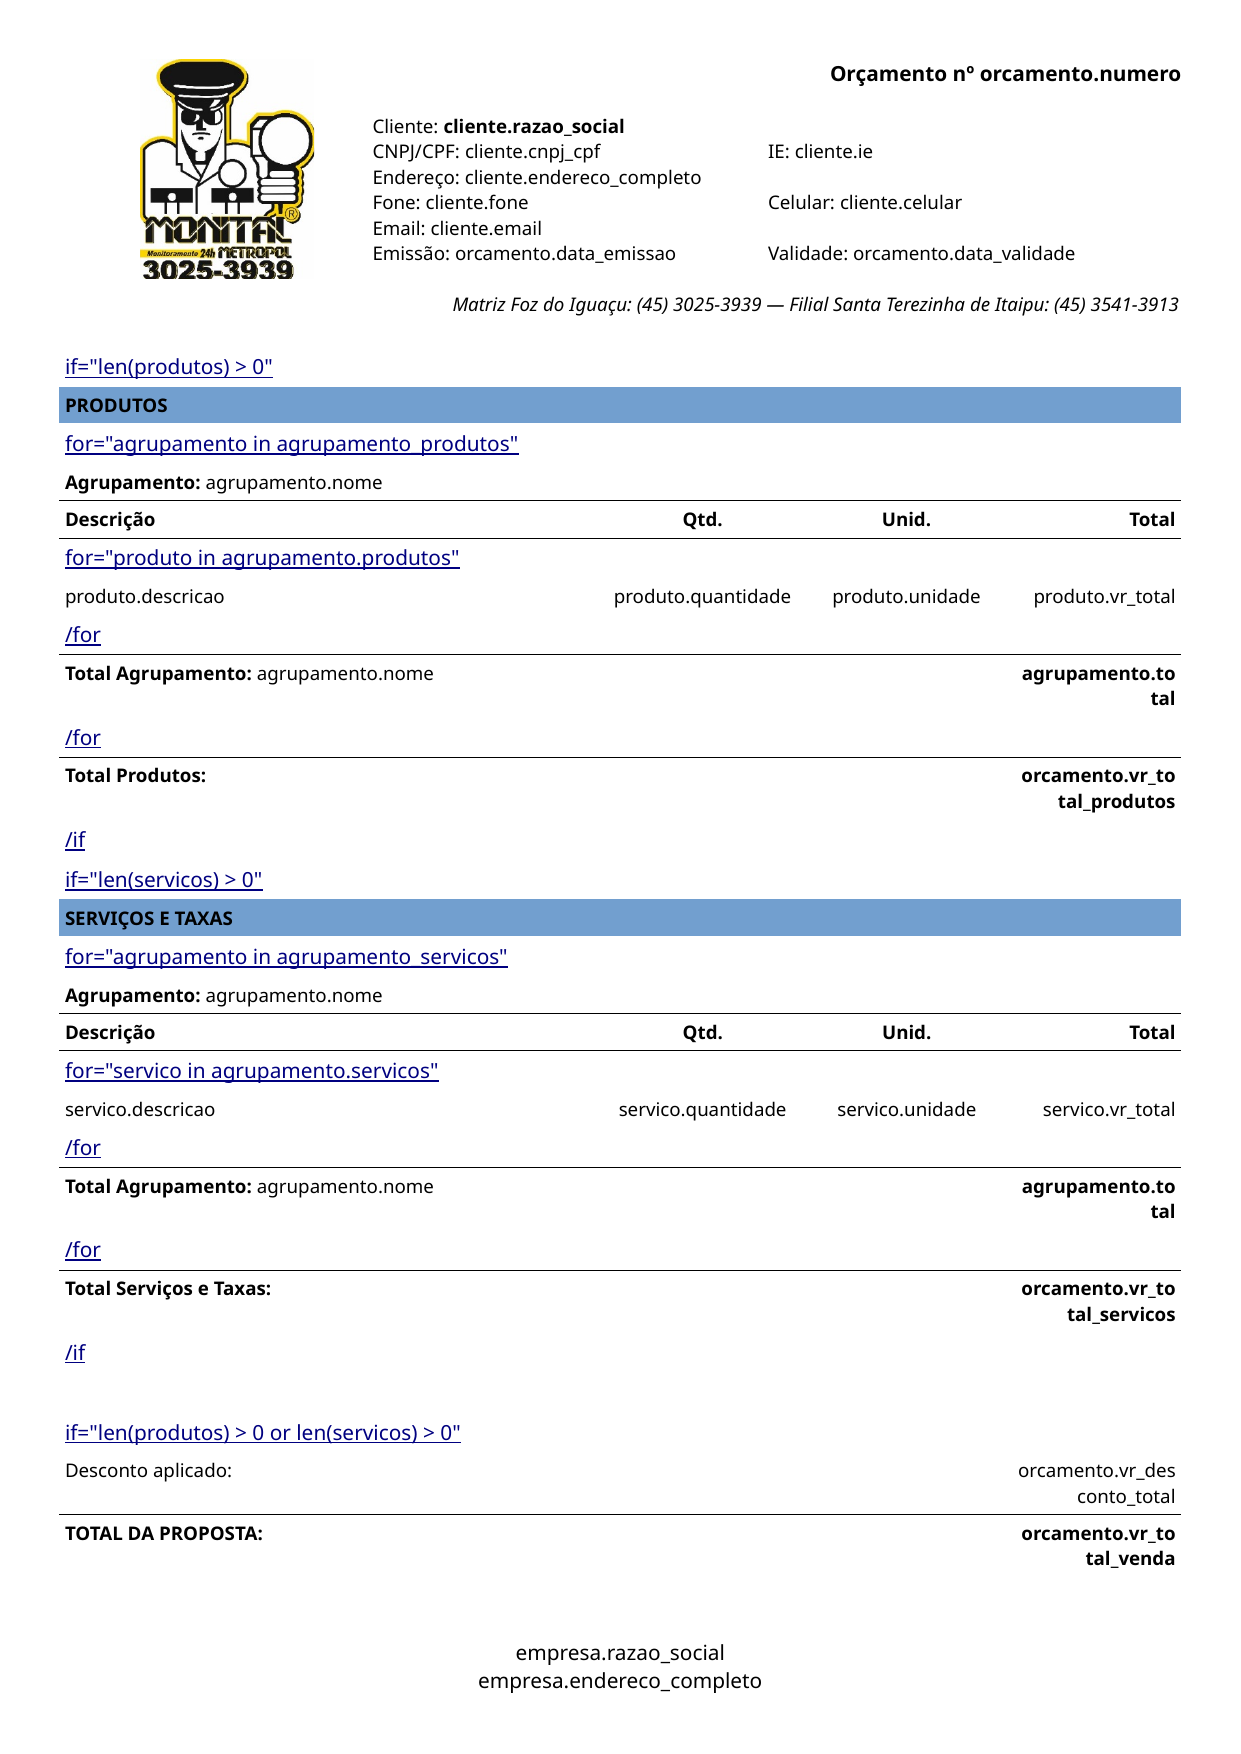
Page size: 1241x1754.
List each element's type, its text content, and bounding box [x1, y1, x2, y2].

table_header if="len(servicos) > 0" [59, 859, 1181, 899]
table_cell [803, 464, 1010, 500]
table_cell /for [59, 1230, 602, 1269]
table_cell Agrupamento: agrupamento.nome [59, 976, 602, 1013]
table_cell [602, 1168, 803, 1230]
table_header if="len(produtos) > 0 or len(servicos) > 0" [59, 1412, 1181, 1452]
table_cell orcamento.vr_total_venda [1010, 1515, 1181, 1577]
table_cell Total Agrupamento: agrupamento.nome [59, 655, 602, 717]
table_cell for="agrupamento in agrupamento_produtos" [59, 424, 1181, 463]
table_cell [803, 1515, 1010, 1577]
table_cell [602, 1230, 803, 1269]
table_cell /for [59, 615, 1181, 654]
table_cell [602, 1271, 803, 1332]
table_cell [803, 655, 1010, 717]
table_cell produto.quantidade [602, 578, 803, 614]
table_cell TOTAL DA PROPOSTA: [59, 1515, 602, 1577]
table_cell [1010, 464, 1181, 500]
table_cell [602, 758, 803, 819]
table_cell orcamento.vr_desconto_total [1010, 1452, 1181, 1514]
table_cell Descrição [59, 1014, 602, 1050]
table_cell servico.unidade [803, 1090, 1010, 1127]
table_cell [602, 1452, 803, 1514]
table_cell agrupamento.total [1010, 655, 1181, 717]
table_cell PRODUTOS [59, 387, 1181, 423]
table_cell Total [1010, 1014, 1181, 1050]
table_cell SERVIÇOS E TAXAS [59, 899, 1181, 936]
table_cell produto.descricao [59, 578, 602, 614]
table_cell for="agrupamento in agrupamento_servicos" [59, 936, 602, 976]
table_cell produto.unidade [803, 578, 1010, 614]
table_cell servico.quantidade [602, 1090, 803, 1127]
table_cell [602, 1515, 803, 1577]
table_cell Desconto aplicado: [59, 1452, 602, 1514]
table_cell servico.vr_total [1010, 1090, 1181, 1127]
table_cell [59, 1372, 1181, 1412]
table_cell Agrupamento: agrupamento.nome [59, 464, 602, 500]
table_cell Total Agrupamento: agrupamento.nome [59, 1168, 602, 1230]
table_cell for="produto in agrupamento.produtos" [59, 539, 1181, 577]
table_cell [602, 655, 803, 717]
table_cell [602, 976, 803, 1013]
table_cell [1010, 976, 1181, 1013]
table_cell Descrição [59, 501, 602, 537]
table_cell [803, 758, 1010, 819]
table_cell produto.vr_total [1010, 578, 1181, 614]
table_cell servico.descricao [59, 1090, 602, 1127]
table_cell Unid. [803, 501, 1010, 537]
table_cell agrupamento.total [1010, 1168, 1181, 1230]
picture [148, 59, 317, 281]
table_cell orcamento.vr_total_produtos [1010, 758, 1181, 819]
table_cell /for [59, 1127, 1181, 1167]
table_cell Qtd. [602, 501, 803, 537]
table_cell /if [59, 1332, 1181, 1372]
table_cell [602, 936, 803, 976]
table_cell Qtd. [602, 1014, 803, 1050]
table_header if="len(produtos) > 0" [59, 347, 1181, 387]
table_cell [803, 1271, 1010, 1332]
table_cell for="servico in agrupamento.servicos" [59, 1051, 1181, 1090]
table_cell [803, 1452, 1010, 1514]
table_cell [1010, 1230, 1181, 1269]
table_cell /if [59, 820, 1181, 859]
table_cell [803, 936, 1010, 976]
table_cell Total [1010, 501, 1181, 537]
table_cell [1010, 936, 1181, 976]
table_cell [803, 1168, 1010, 1230]
table_cell Total Produtos: [59, 758, 602, 819]
table_cell [602, 464, 803, 500]
table_cell [803, 976, 1010, 1013]
table_cell orcamento.vr_total_servicos [1010, 1271, 1181, 1332]
table_cell Total Serviços e Taxas: [59, 1271, 602, 1332]
table_cell /for [59, 717, 1181, 757]
table_cell Unid. [803, 1014, 1010, 1050]
table_cell [803, 1230, 1010, 1269]
